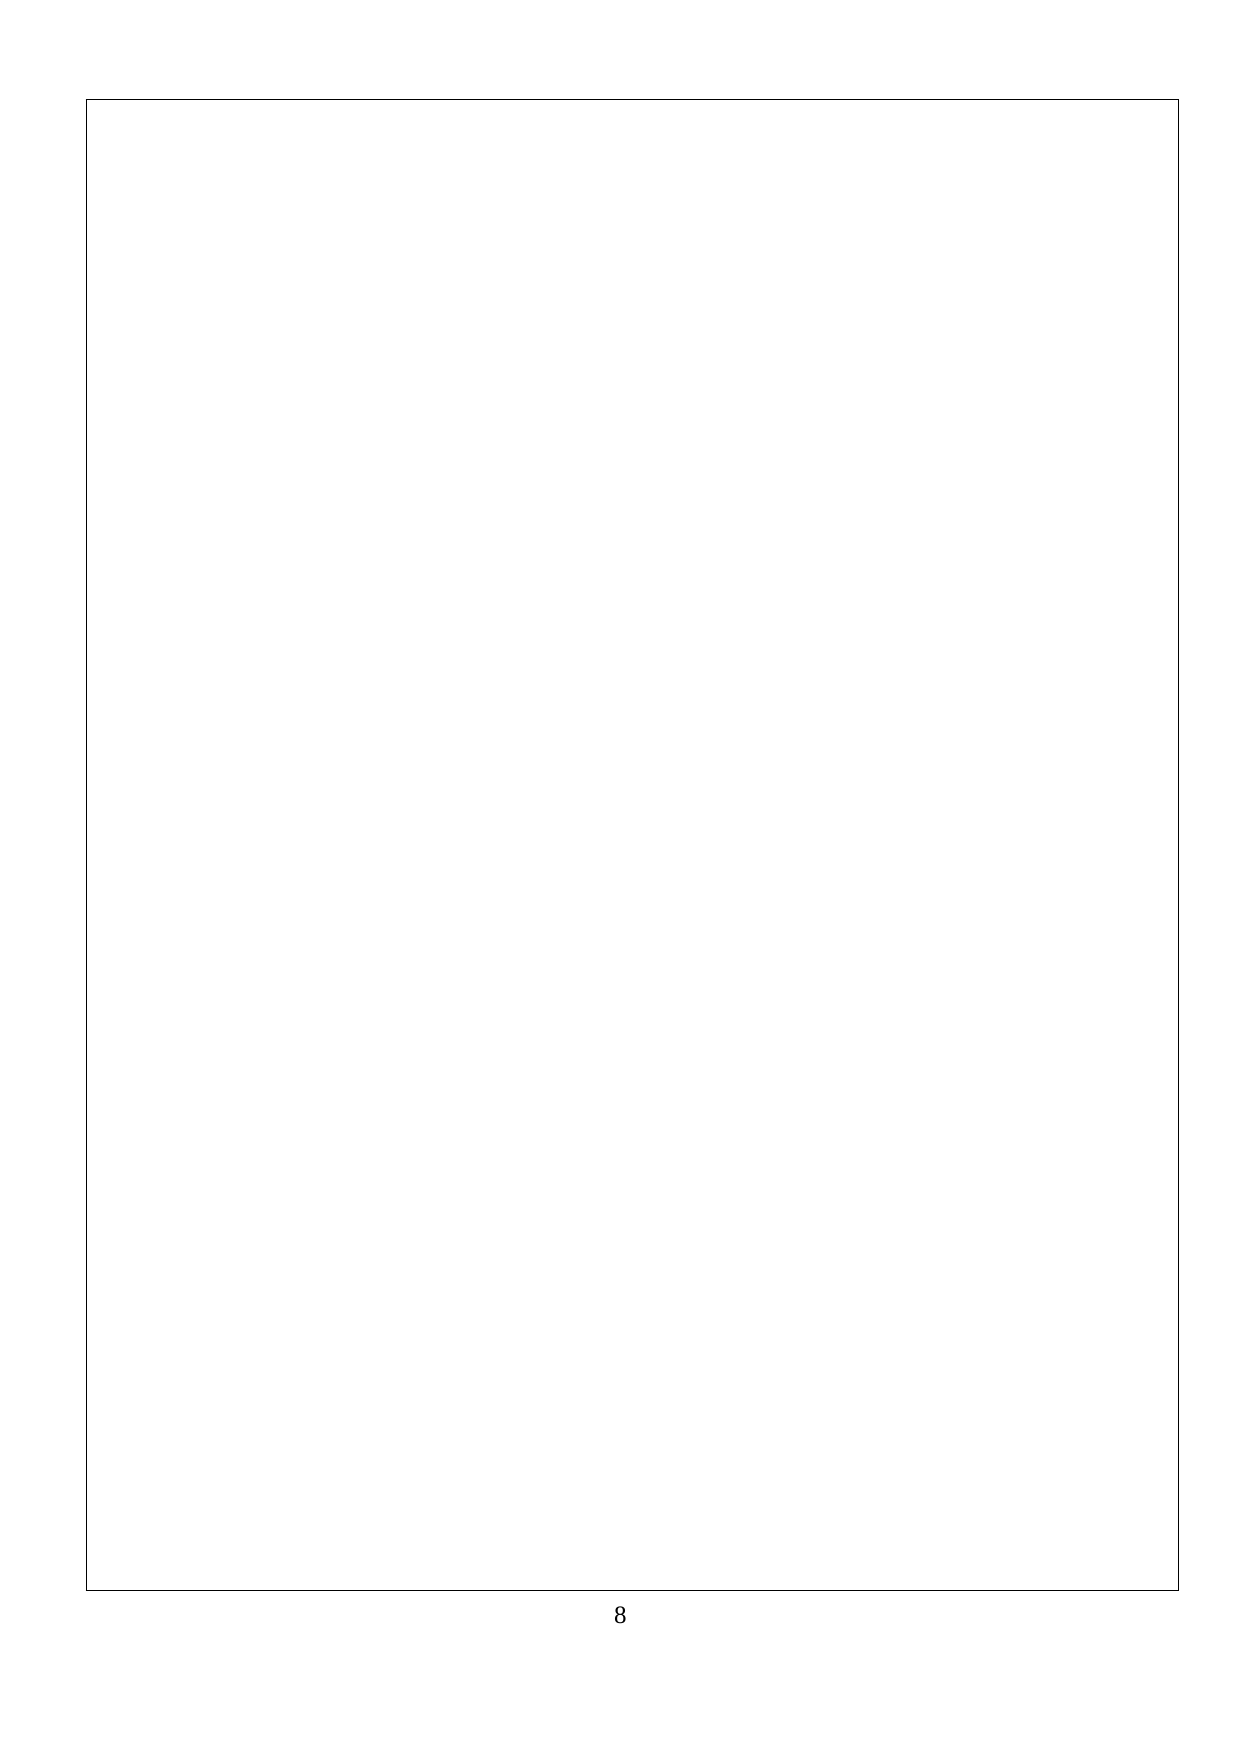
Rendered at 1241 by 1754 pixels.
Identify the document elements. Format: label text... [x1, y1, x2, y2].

text 7 [75, 1591, 1165, 1629]
table_header [87, 100, 1178, 1590]
